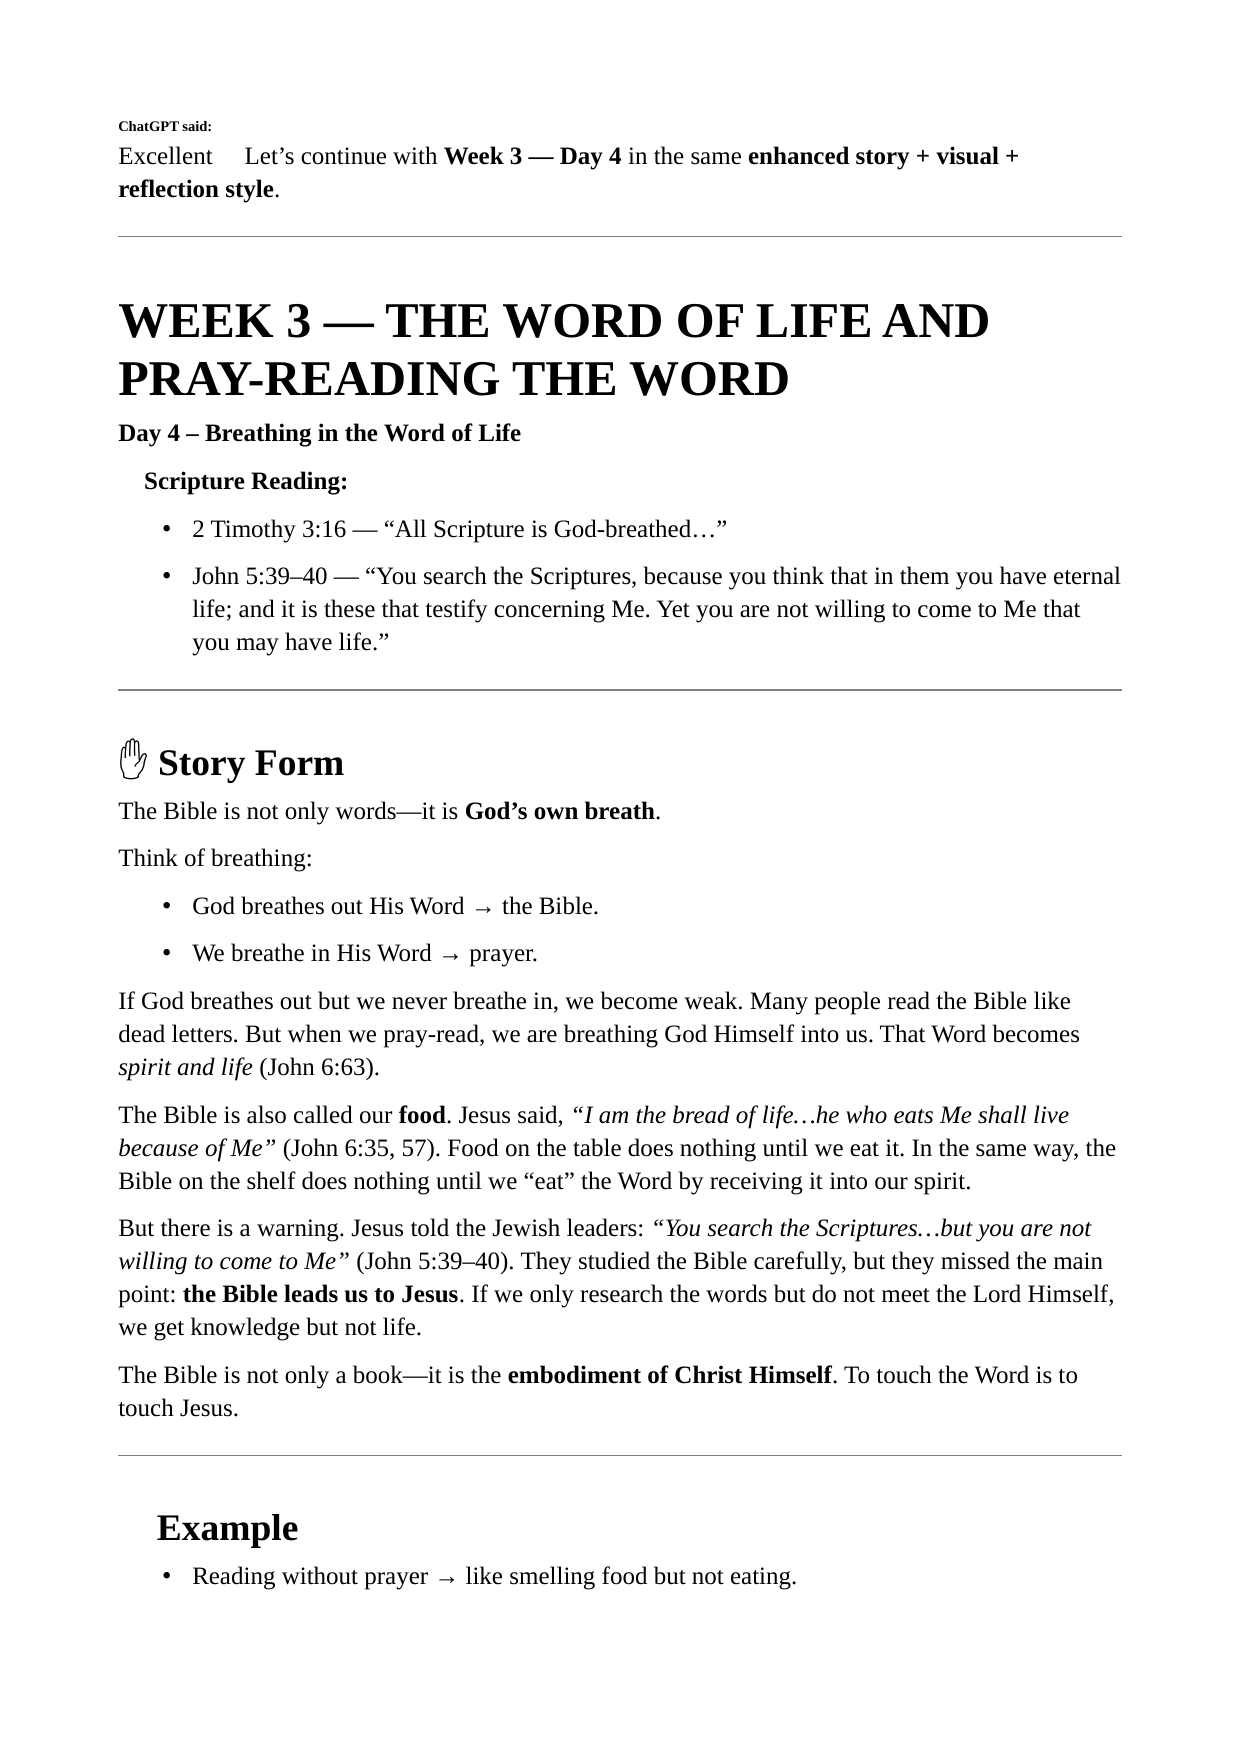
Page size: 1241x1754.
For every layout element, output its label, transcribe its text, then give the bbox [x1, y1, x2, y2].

list John 5:39–40 — “You search the Scriptures, because you think that in them you have eternal life; and it is these that testify concerning Me. Yet you are not willing to come to Me that you may have life.” [162, 561, 1122, 656]
subtitle ✋ Story Form [118, 740, 1122, 783]
text Think of breathing: [118, 843, 1122, 872]
text 📖 Scripture Reading: [118, 466, 1122, 495]
text The Bible is not only a book—it is the embodiment of Christ Himself. To touch the Word is to touch Jesus. [118, 1360, 1122, 1422]
subtitle 🌱 Example [118, 1506, 1122, 1549]
list We breathe in His Word → prayer. [162, 938, 1122, 967]
text Excellent 🙌 Let’s continue with Week 3 — Day 4 in the same enhanced story + visual + reflection style. [118, 141, 1122, 203]
list God breathes out His Word → the Bible. [162, 891, 1122, 920]
list Reading without prayer → like smelling food but not eating. [162, 1561, 1122, 1590]
list 2 Timothy 3:16 — “All Scripture is God-breathed…” [162, 514, 1122, 542]
text But there is a warning. Jesus told the Jewish leaders: “You search the Scriptures…but you are not willing to come to Me” (John 5:39–40). They studied the Bible carefully, but they missed the main point: the Bible leads us to Jesus. If we only research the words but do not meet the Lord Himself, we get knowledge but not life. [118, 1213, 1122, 1341]
subtitle WEEK 3 — THE WORD OF LIFE AND PRAY-READING THE WORD [118, 291, 1122, 406]
text If God breathes out but we never breathe in, we become weak. Many people read the Bible like dead letters. But when we pray-read, we are breathing God Himself into us. That Word becomes spirit and life (John 6:63). [118, 986, 1122, 1081]
text The Bible is not only words—it is God’s own breath. [118, 796, 1122, 824]
subtitle ChatGPT said: [118, 118, 1122, 135]
text The Bible is also called our food. Jesus said, “I am the bread of life…he who eats Me shall live because of Me” (John 6:35, 57). Food on the table does nothing until we eat it. In the same way, the Bible on the shelf does nothing until we “eat” the Word by receiving it into our spirit. [118, 1100, 1122, 1194]
text Day 4 – Breathing in the Word of Life [118, 418, 1122, 447]
